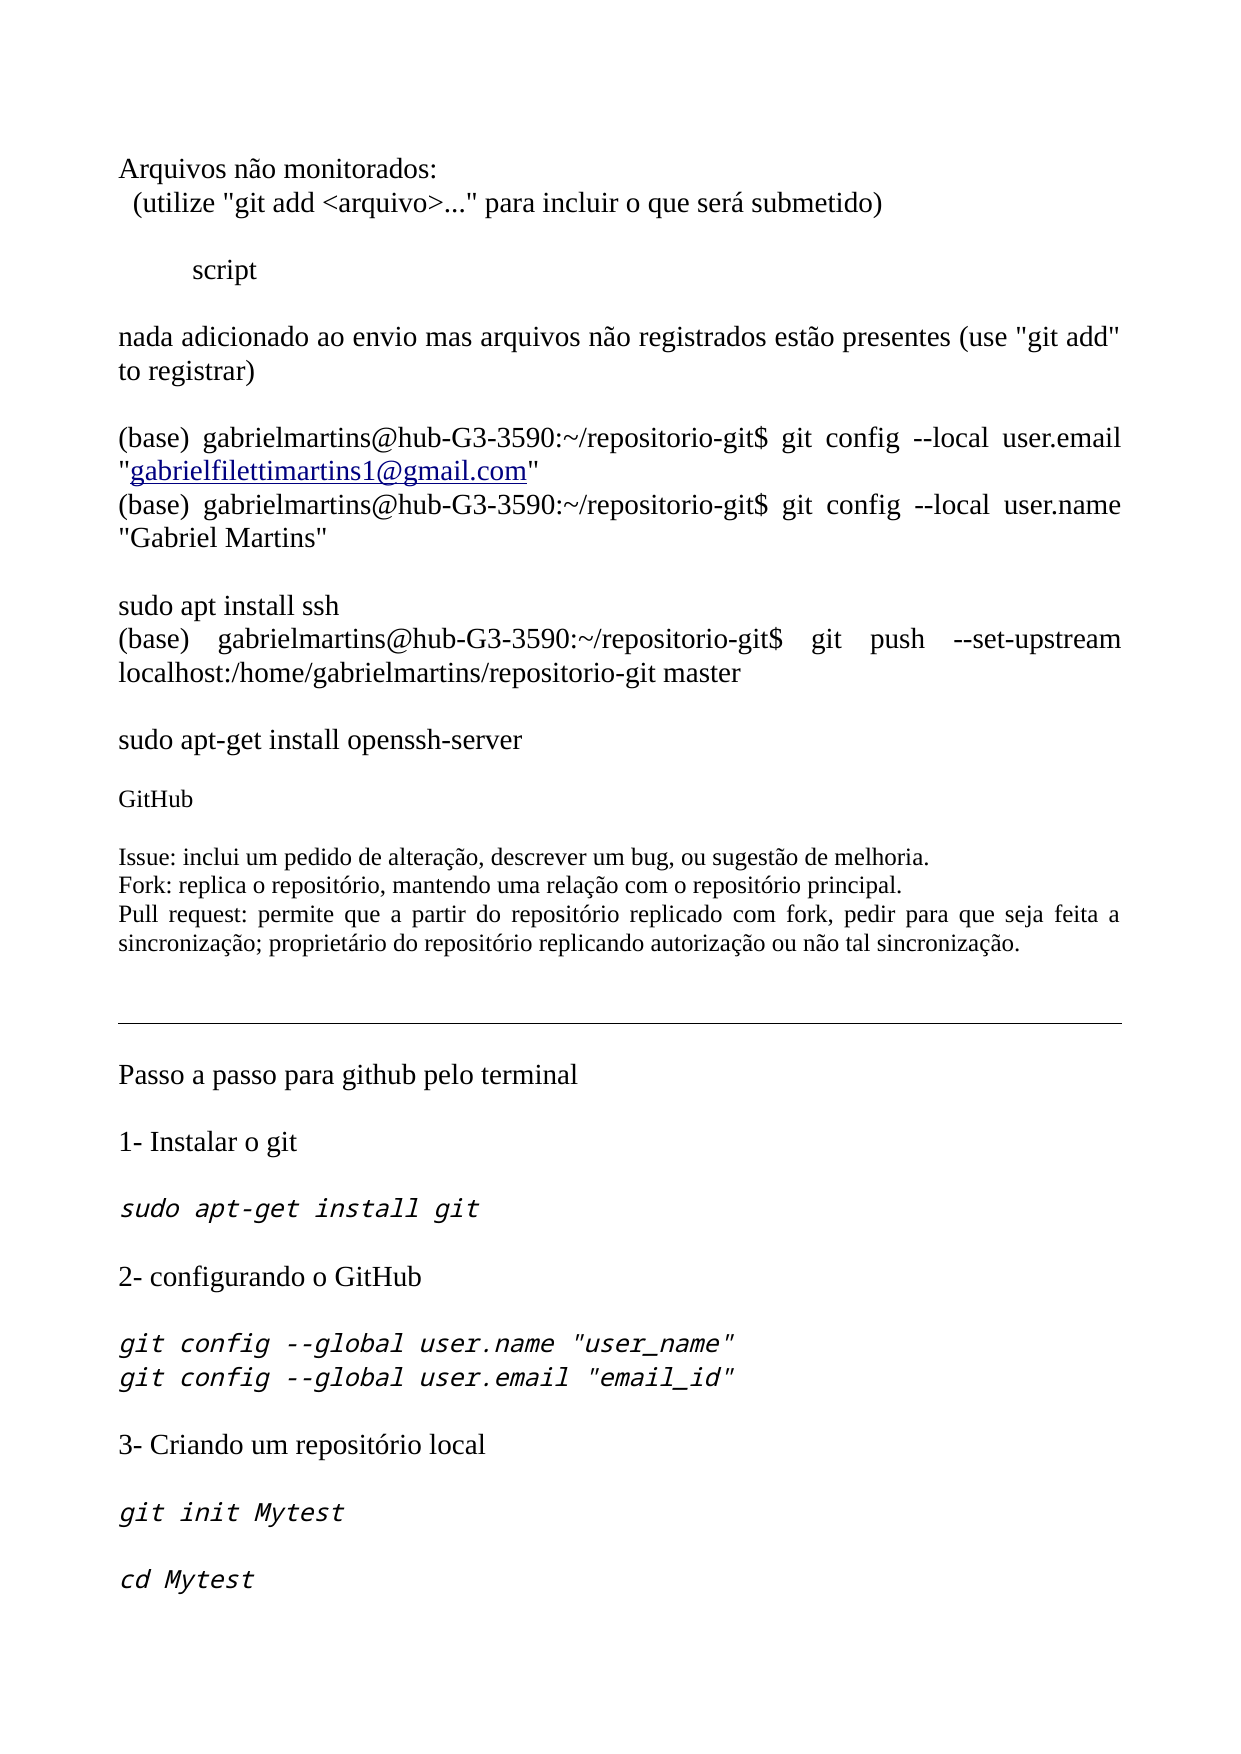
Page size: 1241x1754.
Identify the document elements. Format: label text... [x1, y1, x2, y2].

text sudo apt-get install git [118, 1191, 1122, 1225]
text Passo a passo para github pelo terminal [118, 1057, 1122, 1091]
text script [118, 252, 1122, 286]
text cd Mytest [118, 1562, 1122, 1596]
text (utilize "git add <arquivo>..." para incluir o que será submetido) [118, 185, 1122, 219]
text Issue: inclui um pedido de alteração, descrever um bug, ou sugestão de melhoria. [118, 842, 1122, 870]
text sudo apt-get install openssh-server [118, 722, 1122, 755]
text 2- configurando o GitHub [118, 1259, 1122, 1292]
text git config --global user.email "email_id" [118, 1360, 1122, 1394]
text Pull request: permite que a partir do repositório replicado com fork, pedir para que seja feita a sincronização; proprietário do repositório replicando autorização ou não tal sincronização. [118, 899, 1122, 957]
text GitHub [118, 784, 1122, 813]
text (base) gabrielmartins@hub-G3-3590:~/repositorio-git$ git config --local user.email "gabrielfilettimartins1@gmail.com" [118, 420, 1122, 487]
text 1- Instalar o git [118, 1124, 1122, 1158]
text (base) gabrielmartins@hub-G3-3590:~/repositorio-git$ git config --local user.name "Gabriel Martins" [118, 487, 1122, 554]
text sudo apt install ssh [118, 588, 1122, 621]
text Fork: replica o repositório, mantendo uma relação com o repositório principal. [118, 870, 1122, 899]
text nada adicionado ao envio mas arquivos não registrados estão presentes (use "git add" to registrar) [118, 319, 1122, 386]
text 3- Criando um repositório local [118, 1427, 1122, 1461]
text (base) gabrielmartins@hub-G3-3590:~/repositorio-git$ git push --set-upstream localhost:/home/gabrielmartins/repositorio-git master [118, 621, 1122, 688]
text Arquivos não monitorados: [118, 152, 1122, 185]
text git init Mytest [118, 1494, 1122, 1529]
text git config --global user.name "user_name" [118, 1326, 1122, 1360]
